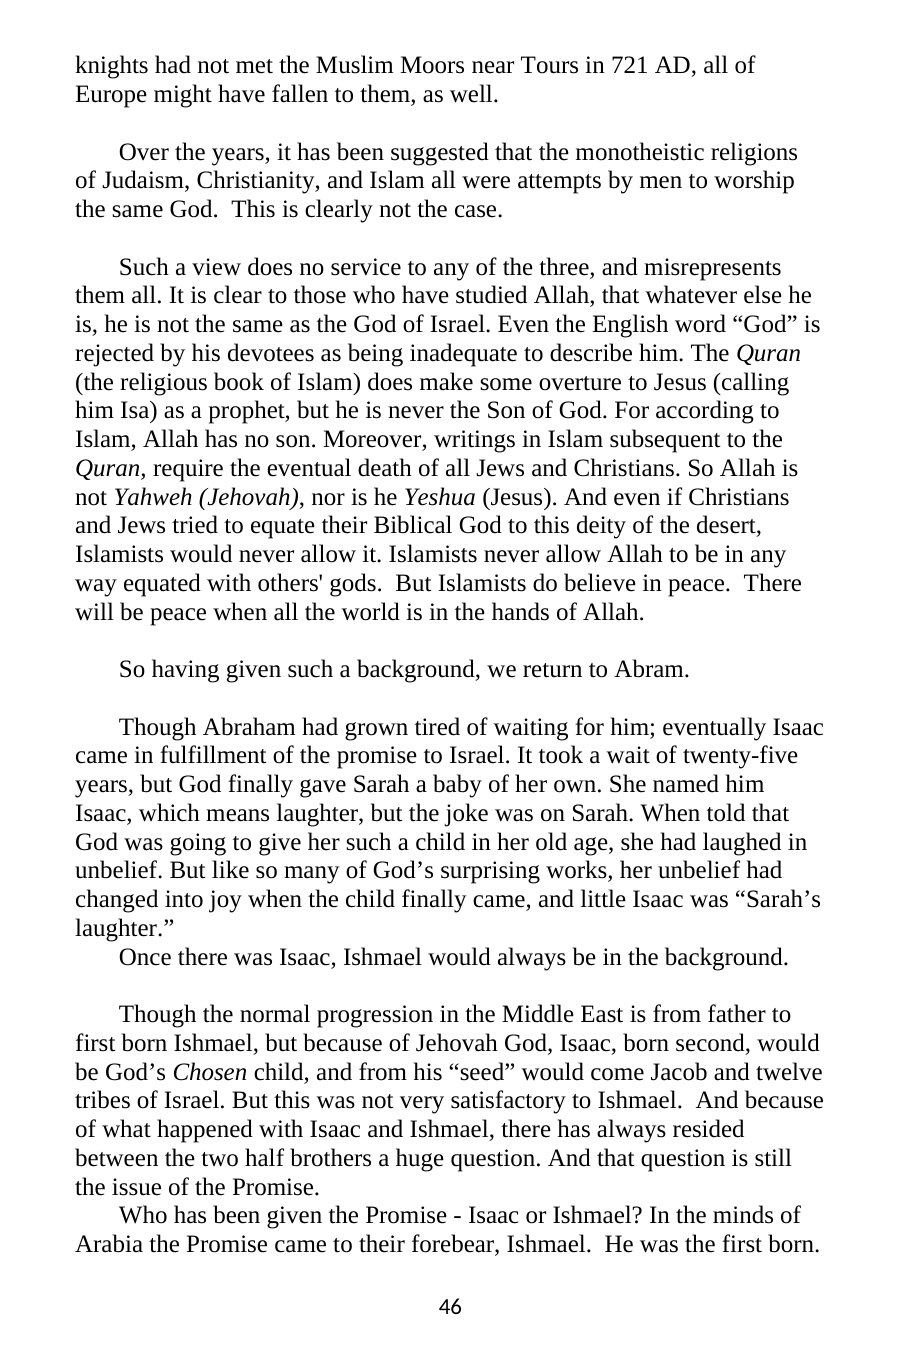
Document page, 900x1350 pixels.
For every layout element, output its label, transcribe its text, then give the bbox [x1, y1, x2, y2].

text So having given such a background, we return to Abram. [75, 654, 825, 683]
text Such a view does no service to any of the three, and misrepresents them all. It is clear to those who have studied Allah, that whatever else he is, he is not the same as the God of Israel. Even the English word “God” is rejected by his devotees as being inadequate to describe him. The Quran (the religious book of Islam) does make some overture to Jesus (calling him Isa) as a prophet, but he is never the Son of God. For according to Islam, Allah has no son. Moreover, writings in Islam subsequent to the Quran, require the eventual death of all Jews and Christians. So Allah is not Yahweh (Jehovah), nor is he Yeshua (Jesus). And even if Christians and Jews tried to equate their Biblical God to this deity of the desert, Islamists would never allow it. Islamists never allow Allah to be in any way equated with others' gods. But Islamists do believe in peace. There will be peace when all the world is in the hands of Allah. [75, 252, 825, 626]
text Once there was Isaac, Ishmael would always be in the background. [75, 942, 825, 971]
text Over the years, it has been suggested that the monotheistic religions of Judaism, Christianity, and Islam all were attempts by men to worship the same God. This is clearly not the case. [75, 137, 825, 223]
text knights had not met the Muslim Moors near Tours in 721 AD, all of Europe might have fallen to them, as well. [75, 51, 825, 108]
text Though Abraham had grown tired of waiting for him; eventually Isaac came in fulfillment of the promise to Israel. It took a wait of twenty-five years, but God finally gave Sarah a baby of her own. She named him Isaac, which means laughter, but the joke was on Sarah. When told that God was going to give her such a child in her old age, she had laughed in unbelief. But like so many of God’s surprising works, her unbelief had changed into joy when the child finally came, and little Isaac was “Sarah’s laughter.” [75, 712, 825, 942]
text Who has been given the Promise - Isaac or Ishmael? In the minds of Arabia the Promise came to their forebear, Ishmael. He was the first born. [75, 1201, 825, 1258]
text Though the normal progression in the Middle East is from father to first born Ishmael, but because of Jehovah God, Isaac, born second, would be God’s Chosen child, and from his “seed” would come Jacob and twelve tribes of Israel. But this was not very satisfactory to Ishmael. And because of what happened with Isaac and Ishmael, there has always resided between the two half brothers a huge question. And that question is still the issue of the Promise. [75, 999, 825, 1201]
